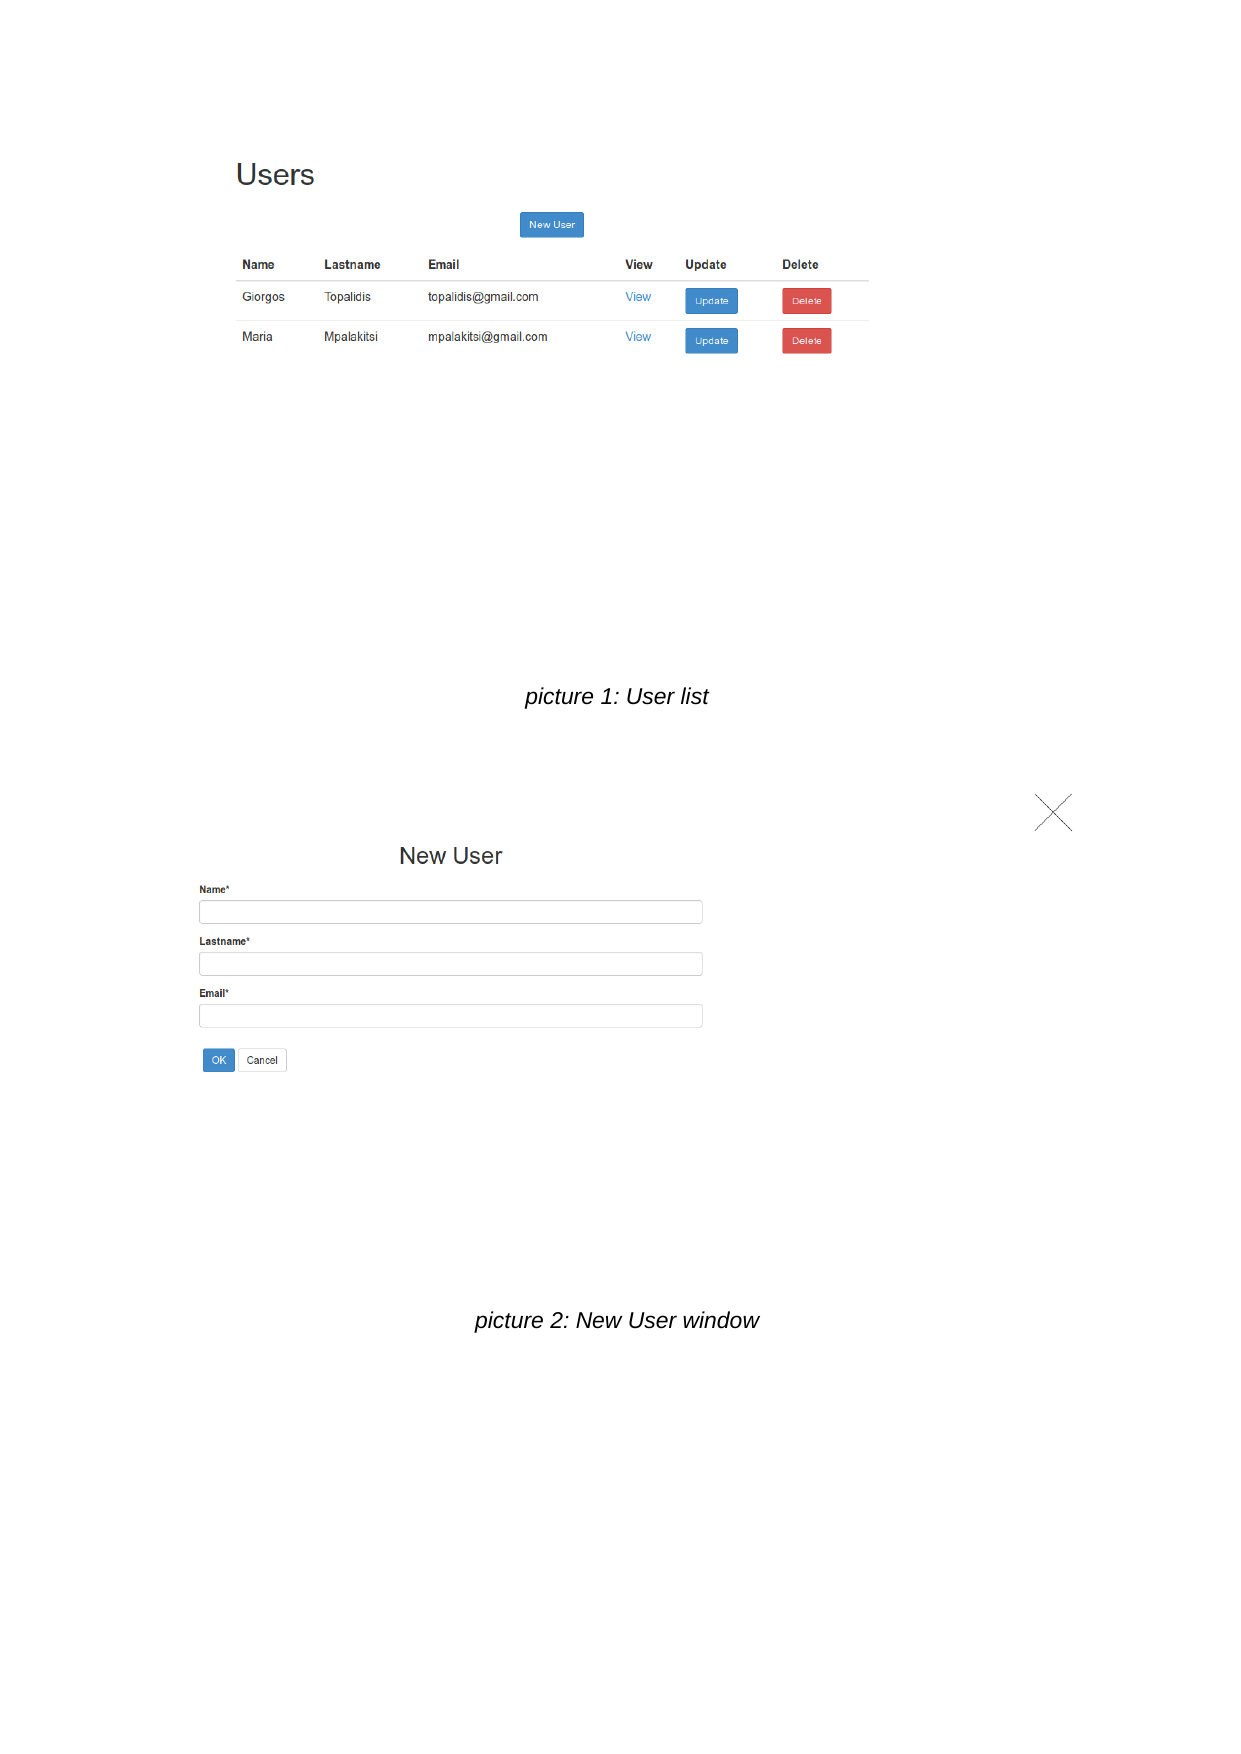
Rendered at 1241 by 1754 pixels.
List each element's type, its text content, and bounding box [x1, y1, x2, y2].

picture [150, 150, 1091, 680]
text picture 1: User list [150, 683, 1090, 709]
text picture 2: New User window [150, 1307, 1090, 1333]
picture [150, 773, 1091, 1303]
